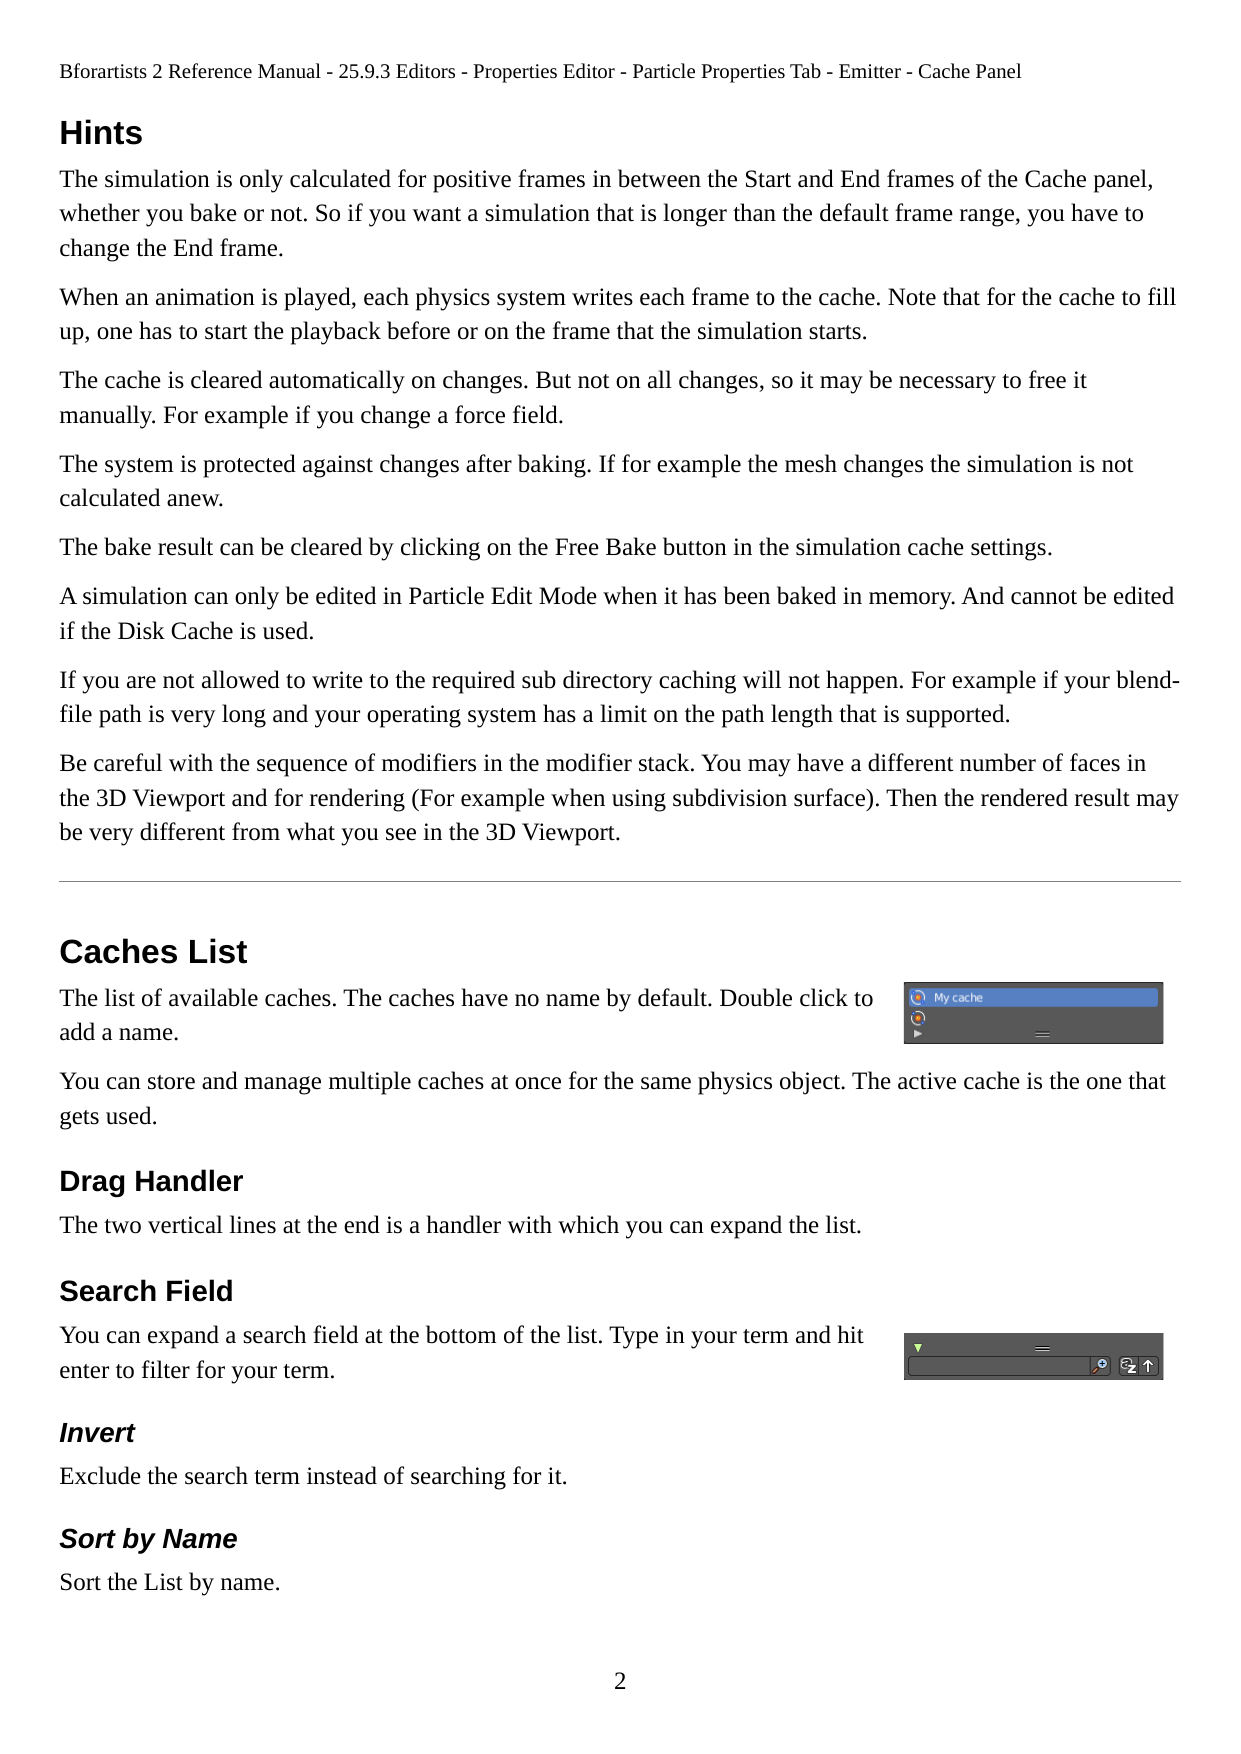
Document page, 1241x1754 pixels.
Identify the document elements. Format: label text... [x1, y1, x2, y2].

subtitle Sort by Name [59, 1522, 1181, 1554]
text You can store and manage multiple caches at once for the same physics object. The active cache is the one that gets used. [59, 1066, 1181, 1129]
text A simulation can only be edited in Particle Edit Mode when it has been baked in memory. And cannot be edited if the Disk Cache is used. [59, 581, 1181, 645]
subtitle Drag Handler [59, 1164, 1181, 1198]
picture [903, 982, 1164, 1044]
text The simulation is only calculated for positive frames in between the Start and End frames of the Cache panel, whether you bake or not. So if you want a simulation that is longer than the default frame range, you have to change the End frame. [59, 164, 1181, 261]
text When an animation is played, each physics system writes each frame to the cache. Note that for the cache to fill up, one has to start the playback before or on the frame that the simulation starts. [59, 282, 1181, 345]
text The system is protected against changes after baking. If for example the mesh changes the simulation is not calculated anew. [59, 449, 1181, 512]
subtitle Invert [59, 1417, 1181, 1448]
text Sort the List by name. [59, 1567, 1181, 1596]
text The list of available caches. The caches have no name by default. Double click to add a name. [59, 983, 1181, 1046]
text The bake result can be cleared by clicking on the Free Bake button in the simulation cache settings. [59, 532, 1181, 561]
picture [904, 1333, 1164, 1380]
text The two vertical lines at the end is a handler with which you can expand the list. [59, 1211, 1181, 1239]
text The cache is cleared automatically on changes. But not on all changes, so it may be necessary to free it manually. For example if you change a force field. [59, 365, 1181, 428]
subtitle Hints [59, 113, 1181, 151]
subtitle Search Field [59, 1274, 1181, 1308]
subtitle Caches List [59, 932, 1181, 970]
text Be careful with the sequence of modifiers in the modifier stack. You may have a different number of faces in the 3D Viewport and for rendering (For example when using subdivision surface). Then the rendered result may be very different from what you see in the 3D Viewport. [59, 748, 1181, 846]
text If you are not allowed to write to the required sub directory caching will not happen. For example if your blend-file path is very long and your operating system has a limit on the path length that is supported. [59, 665, 1181, 728]
text Exclude the search term instead of searching for it. [59, 1461, 1181, 1490]
text You can expand a search field at the bottom of the list. Type in your term and hit enter to filter for your term. [59, 1321, 1181, 1384]
